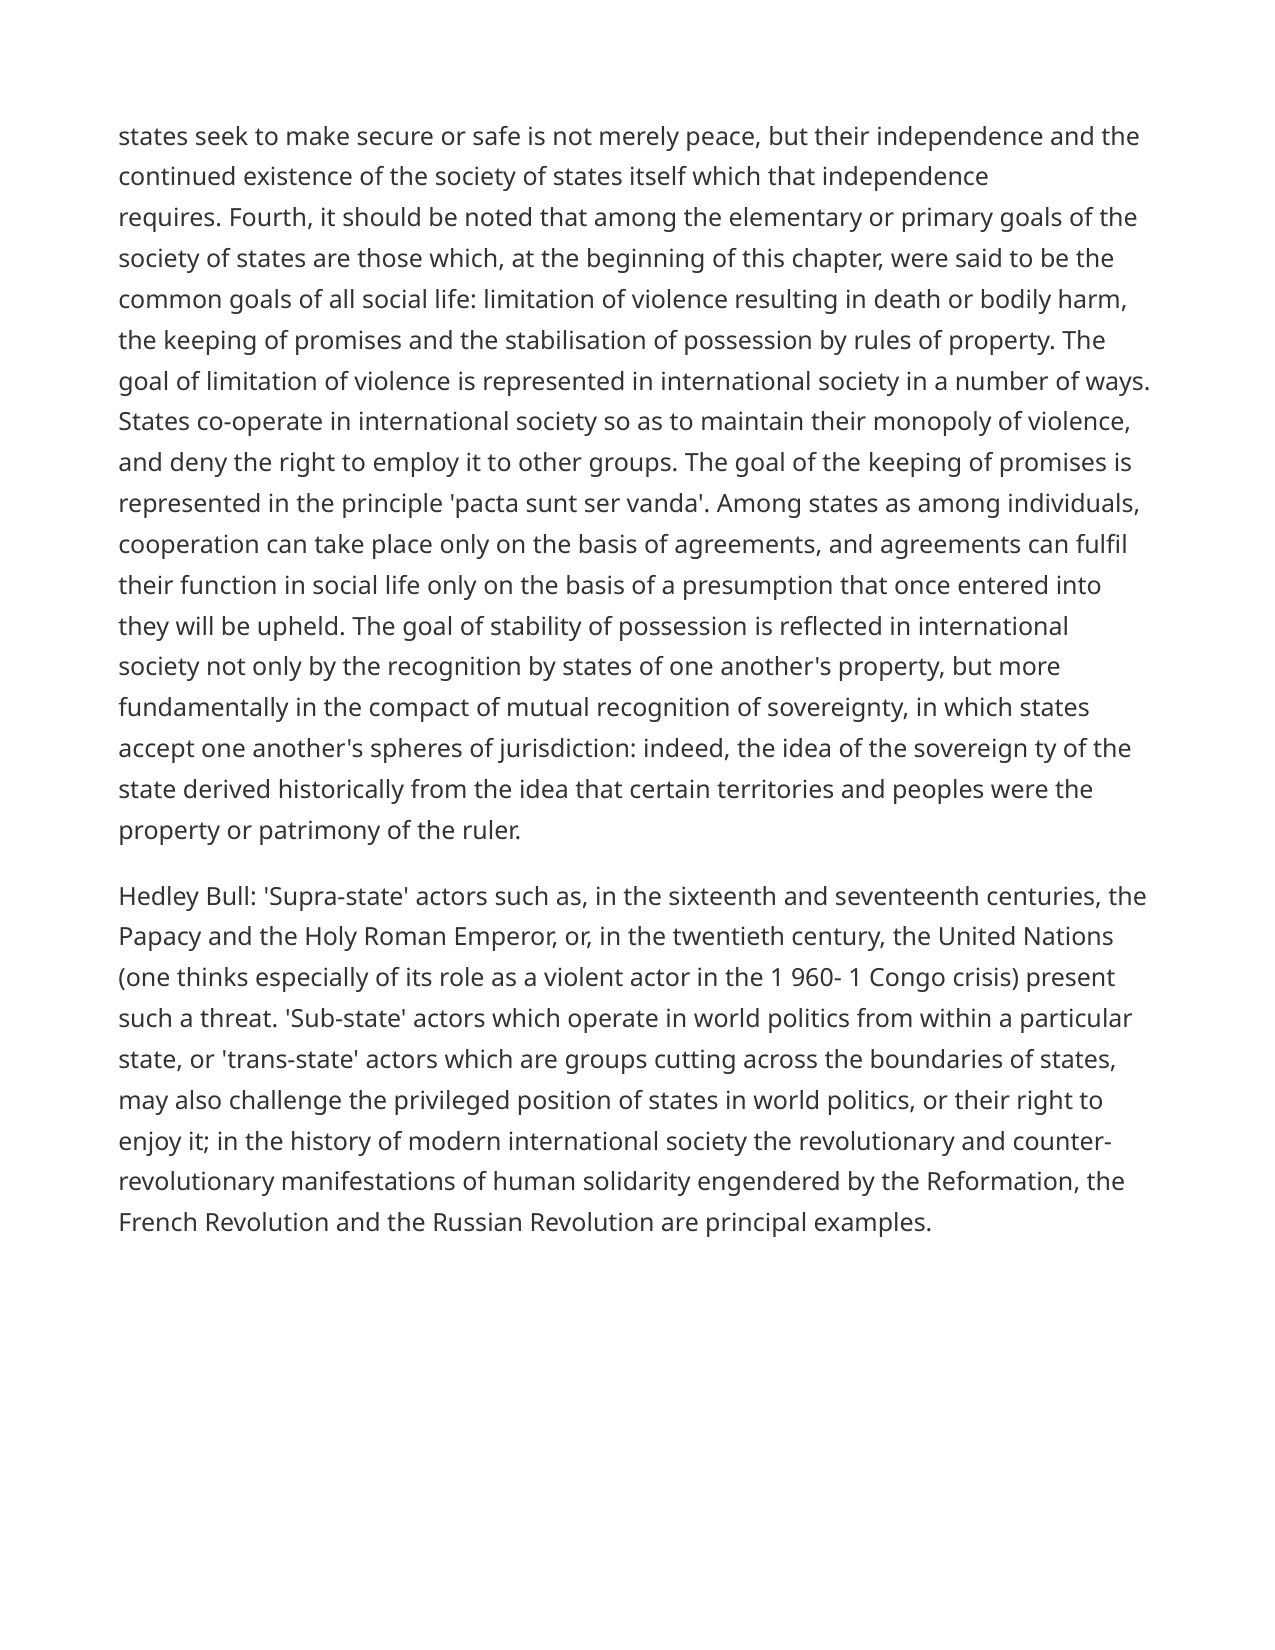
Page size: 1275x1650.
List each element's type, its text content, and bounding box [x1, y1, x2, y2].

text Hedley Bull: 'Supra-state' actors such as, in the sixteenth and seventeenth centuries, the Papacy and the Holy Roman Emperor, or, in the twentieth century, the United Nations (one thinks especially of its role as a violent actor in the 1 960- 1 Congo crisis) present such a threat. 'Sub-state' actors which operate in world politics from within a particular state, or 'trans-state' actors which are groups cutting across the boundaries of states, may also challenge the privileged position of states in world politics, or their right to enjoy it; in the history of modern international society the revolutionary and counter-revolutionary manifestations of human solidarity engen­dered by the Reformation, the French Revolution and the Russian Revolution are principal examples. [118, 878, 1157, 1239]
text states seek to make secure or safe is not merely peace, but their independence and the continued existence of the society of states itself which that independence requires. Fourth, it should be noted that among the elementary or primary goals of the society of states are those which, at the beginning of this chapter, were said to be the common goals of all social life: limitation of violence resulting in death or bodily harm, the keeping of promises and the stabilisation of possession by rules of property. The goal of limitation of violence is represented in international society in a number of ways. States co-operate in international society so as to maintain their monopoly of violence, and deny the right to employ it to other groups. The goal of the keeping of promises is represented in the principle 'pacta sunt ser vanda'. Among states as among individuals, co­operation can take place only on the basis of agreements, and agreements can fulfil their function in social life only on the basis of a presumption that once entered into they will be upheld. The goal of stability of possession is reflected in international society not only by the recognition by states of one another's property, but more fundamentally in the compact of mutual recognition of sovereignty, in which states accept one another's spheres of jurisdiction: indeed, the idea of the sovereign ty of the state derived historically from the idea that certain territories and peoples were the property or patrimony of the ruler. [118, 118, 1157, 846]
